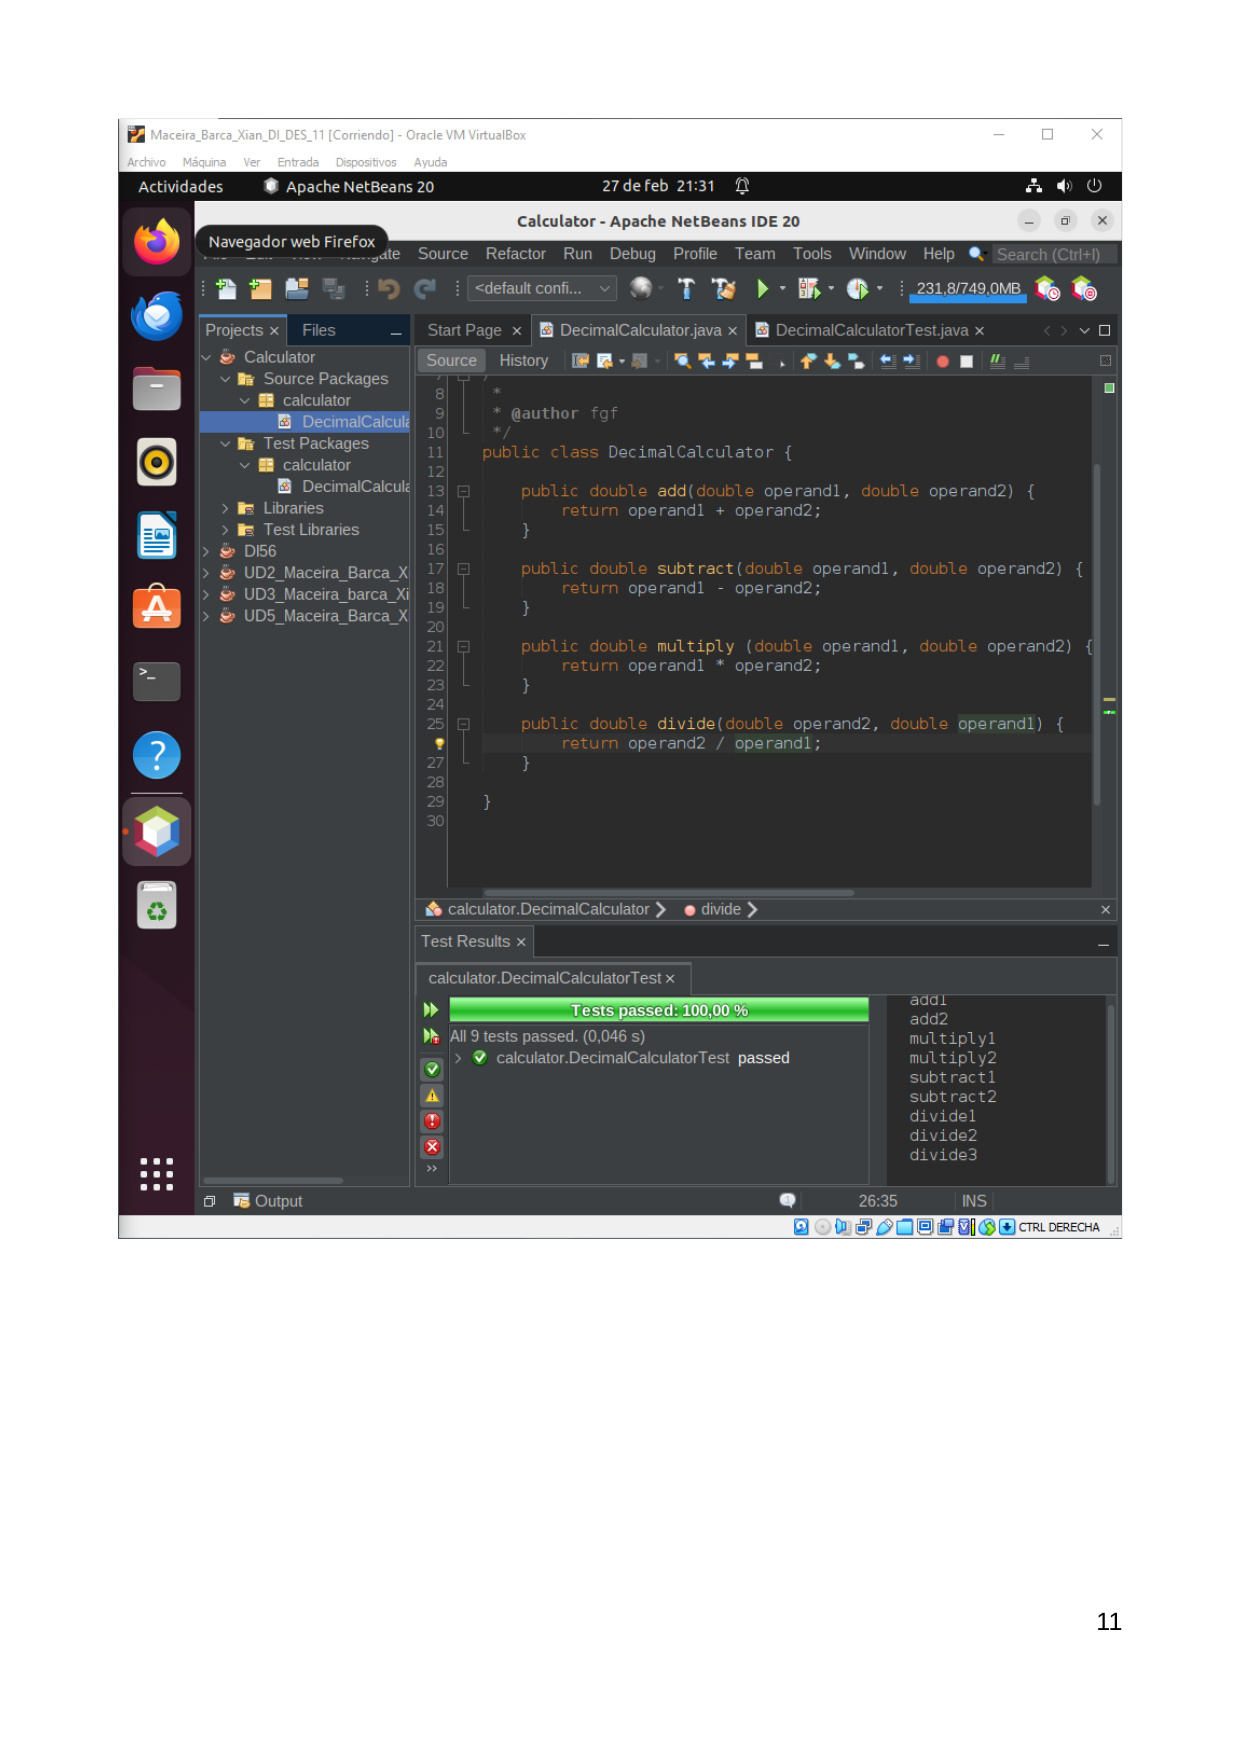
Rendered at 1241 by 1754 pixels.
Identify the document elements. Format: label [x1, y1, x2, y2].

picture [118, 118, 1123, 1239]
